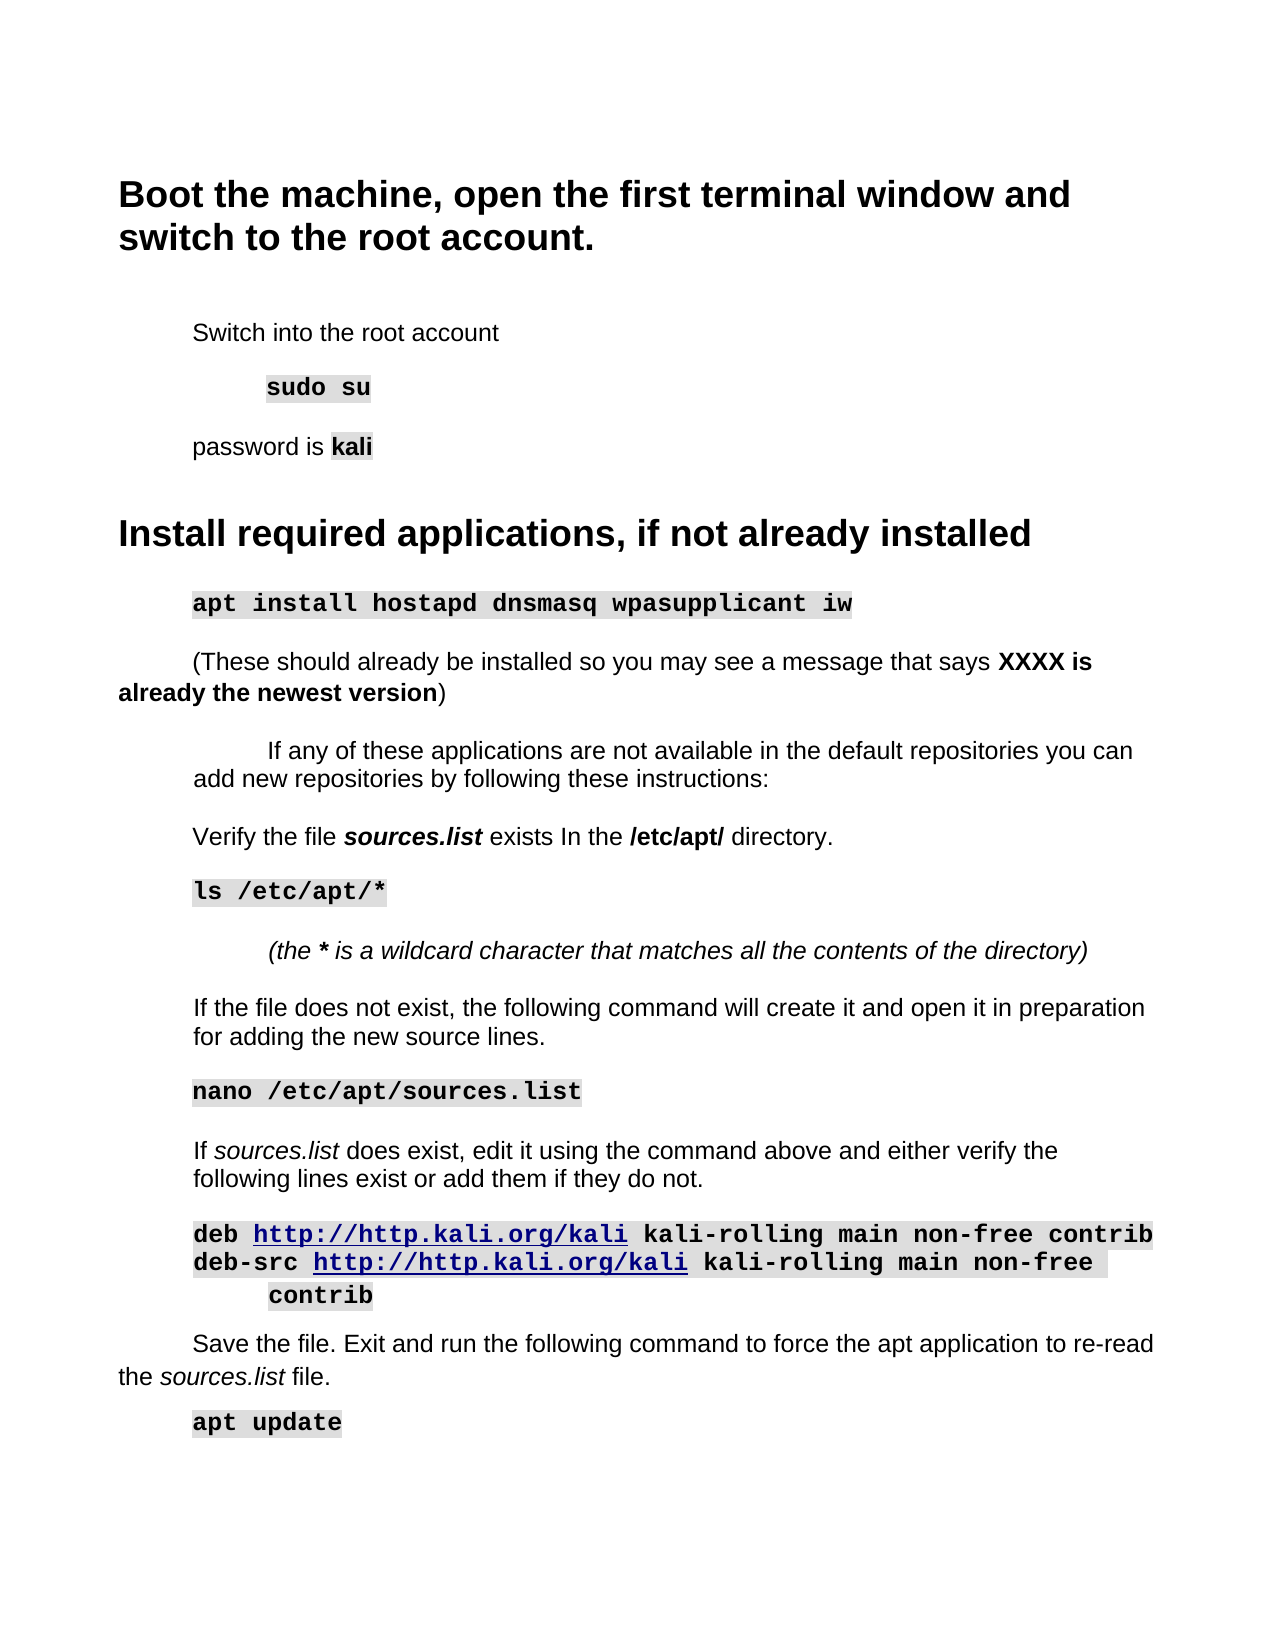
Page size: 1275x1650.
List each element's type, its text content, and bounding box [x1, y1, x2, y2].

subtitle Install required applications, if not already installed [118, 511, 1157, 554]
subtitle Boot the machine, open the first terminal window and switch to the root account. [118, 172, 1157, 258]
text Switch into the root account [118, 318, 1157, 347]
text Save the file. Exit and run the following command to force the apt application to re-read the sources.list file. [118, 1329, 1157, 1391]
text If sources.list does exist, edit it using the command above and either verify the following lines exist or add them if they do not. [193, 1136, 1157, 1193]
text password is kali [118, 432, 1157, 463]
text nano /etc/apt/sources.list [118, 1079, 1157, 1107]
text deb-src http://http.kali.org/kali kali-rolling main non-free contrib [193, 1250, 1157, 1311]
text (the * is a wildcard character that matches all the contents of the directory) [268, 936, 1157, 964]
text If the file does not exist, the following command will create it and open it in preparation for adding the new source lines. [193, 993, 1157, 1051]
text ls /etc/apt/* [118, 879, 1157, 907]
text deb http://http.kali.org/kali kali-rolling main non-free contrib [193, 1221, 1157, 1250]
text apt install hostapd dnsmasq wpasupplicant iw [118, 591, 1157, 619]
text apt update [118, 1410, 1157, 1438]
text (These should already be installed so you may see a message that says XXXX is already the newest version) [118, 647, 1157, 707]
text Verify the file sources.list exists In the /etc/apt/ directory. [118, 822, 1157, 851]
text sudo su [118, 375, 1157, 403]
text If any of these applications are not available in the default repositories you can add new repositories by following these instructions: [193, 736, 1157, 793]
